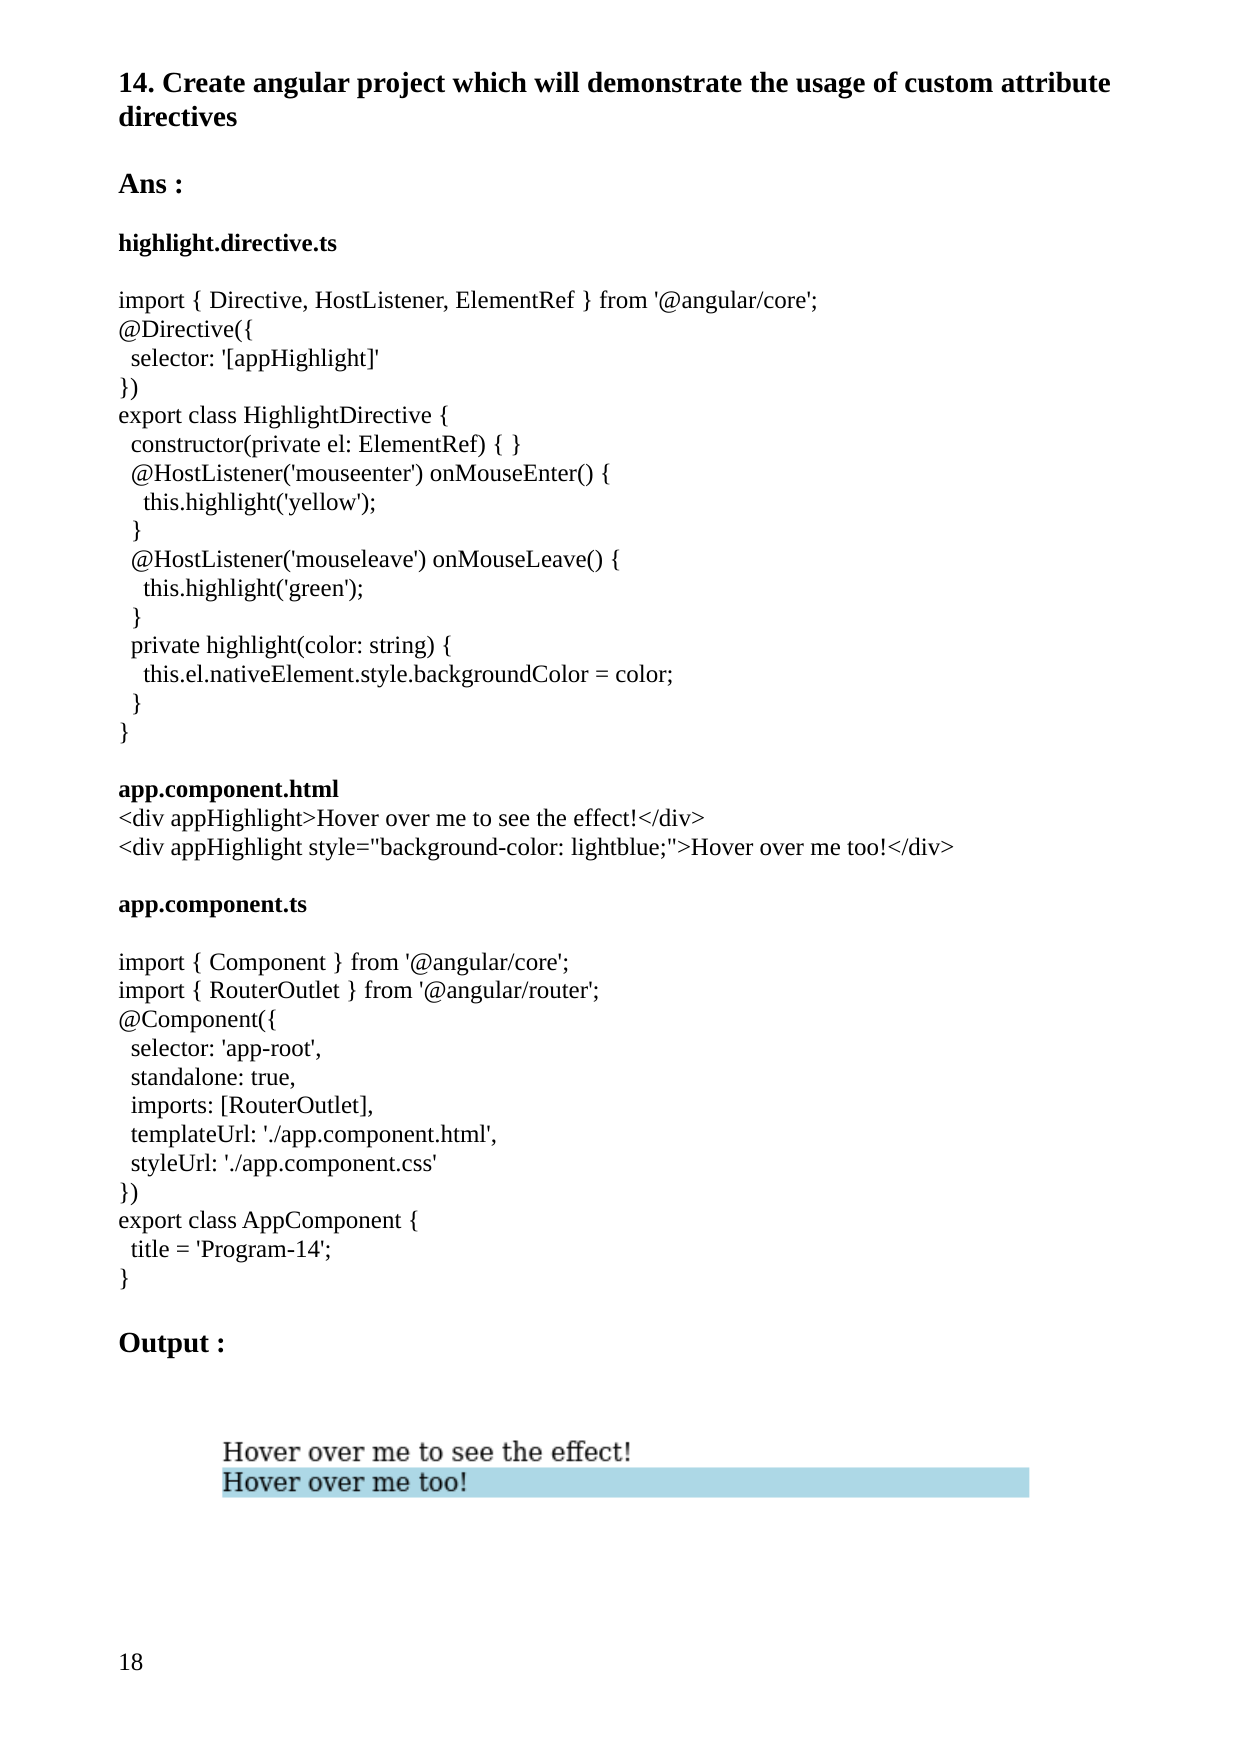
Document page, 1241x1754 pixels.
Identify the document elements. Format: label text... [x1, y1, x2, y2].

text selector: '[appHighlight]' [118, 343, 1122, 372]
text import { Component } from '@angular/core'; [118, 947, 1122, 976]
text } [118, 717, 1122, 746]
text title = 'Program-14'; [118, 1234, 1122, 1263]
text export class HighlightDirective { [118, 401, 1122, 429]
text <div appHighlight>Hover over me to see the effect!</div> [118, 803, 1122, 832]
text selector: 'app-root', [118, 1033, 1122, 1062]
text 14. Create angular project which will demonstrate the usage of custom attribute directives [118, 65, 1122, 132]
text export class AppComponent { [118, 1206, 1122, 1234]
text import { Directive, HostListener, ElementRef } from '@angular/core'; [118, 286, 1122, 314]
text imports: [RouterOutlet], [118, 1091, 1122, 1119]
text this.highlight('yellow'); [118, 487, 1122, 516]
text import { RouterOutlet } from '@angular/router'; [118, 976, 1122, 1004]
picture [210, 1426, 1030, 1520]
text templateUrl: './app.component.html', [118, 1119, 1122, 1148]
text @HostListener('mouseenter') onMouseEnter() { [118, 458, 1122, 487]
text } [118, 516, 1122, 544]
text <div appHighlight style="background-color: lightblue;">Hover over me too!</div> [118, 832, 1122, 861]
text private highlight(color: string) { [118, 631, 1122, 659]
text highlight.directive.ts [118, 228, 1122, 257]
text } [118, 1263, 1122, 1292]
text app.component.ts [118, 889, 1122, 918]
text } [118, 602, 1122, 631]
text styleUrl: './app.component.css' [118, 1148, 1122, 1177]
text constructor(private el: ElementRef) { } [118, 429, 1122, 458]
text this.el.nativeElement.style.backgroundColor = color; [118, 659, 1122, 688]
text } [118, 688, 1122, 717]
text }) [118, 372, 1122, 401]
text Ans : [118, 166, 1122, 199]
text }) [118, 1177, 1122, 1206]
text Output : [118, 1325, 1122, 1359]
text this.highlight('green'); [118, 573, 1122, 602]
text @Directive({ [118, 314, 1122, 343]
text standalone: true, [118, 1062, 1122, 1091]
text @HostListener('mouseleave') onMouseLeave() { [118, 544, 1122, 573]
text @Component({ [118, 1004, 1122, 1033]
text app.component.html [118, 774, 1122, 803]
